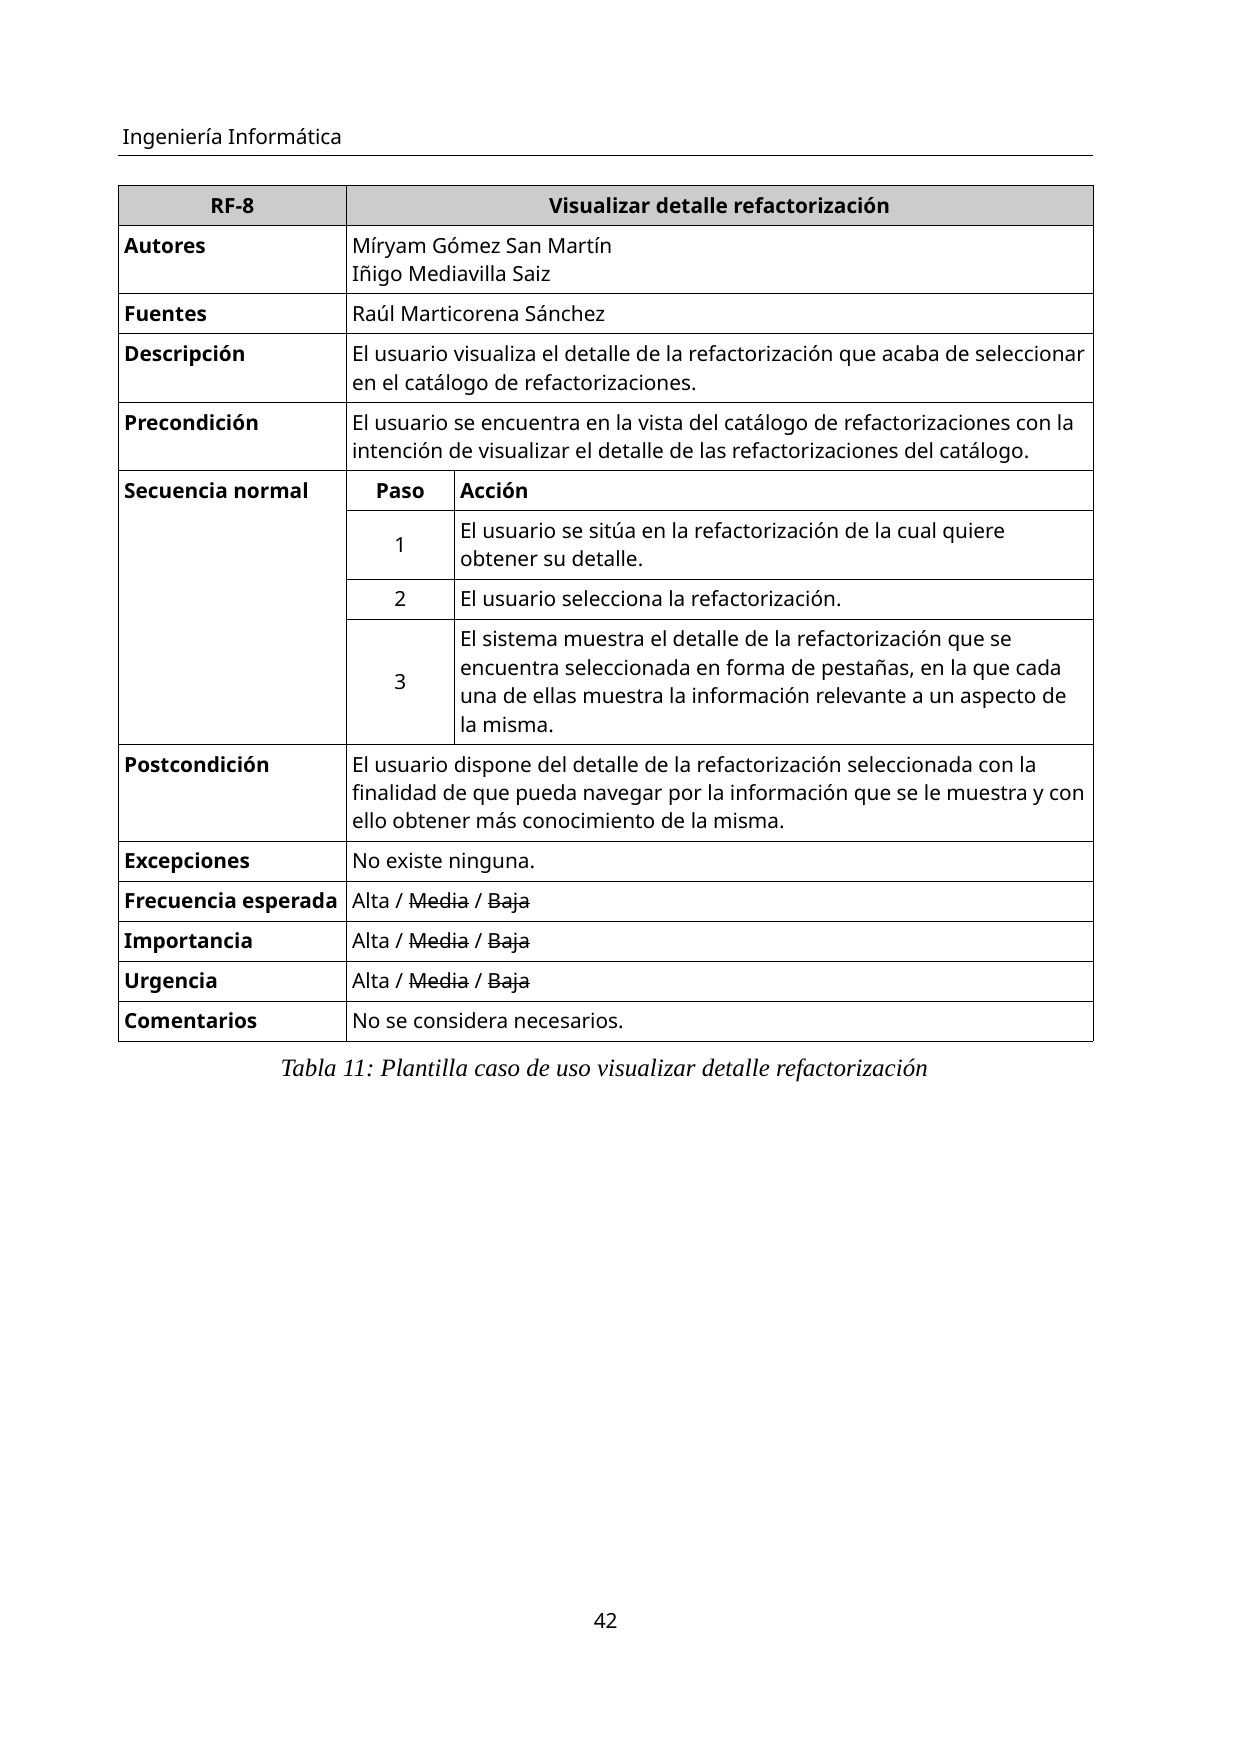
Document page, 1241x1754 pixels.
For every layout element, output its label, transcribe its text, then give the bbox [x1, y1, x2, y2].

table_cell Comentarios [119, 1002, 346, 1041]
table_cell Paso [347, 471, 454, 510]
table_header RF-8 [119, 186, 346, 225]
table_cell El usuario se sitúa en la refactorización de la cual quiere obtener su detalle. [455, 511, 1093, 579]
table_cell El usuario dispone del detalle de la refactorización seleccionada con la finalidad de que pueda navegar por la información que se le muestra y con ello obtener más conocimiento de la misma. [347, 745, 1093, 841]
table_cell Descripción [119, 334, 346, 402]
table_header Visualizar detalle refactorización [347, 186, 1093, 225]
table_cell 3 [347, 620, 454, 744]
table_cell Urgencia [119, 962, 346, 1001]
table_cell El usuario se encuentra en la vista del catálogo de refactorizaciones con la intención de visualizar el detalle de las refactorizaciones del catálogo. [347, 403, 1093, 470]
table_cell 1 [347, 511, 454, 579]
table_cell Acción [455, 471, 1093, 510]
table_cell No existe ninguna. [347, 842, 1093, 881]
table_cell Alta / Media / Baja [347, 962, 1093, 1001]
table_cell Fuentes [119, 294, 346, 333]
table_cell Precondición [119, 403, 346, 470]
table_cell 2 [347, 580, 454, 619]
table_cell Alta / Media / Baja [347, 922, 1093, 961]
table_cell Frecuencia esperada [119, 882, 346, 921]
table_cell No se considera necesarios. [347, 1002, 1093, 1041]
text Tabla 11: Plantilla caso de uso visualizar detalle refactorización [118, 1053, 1093, 1082]
table_cell Excepciones [119, 842, 346, 881]
table_cell Míryam Gómez San Martín Iñigo Mediavilla Saiz [347, 226, 1093, 293]
table_cell Importancia [119, 922, 346, 961]
table_cell Raúl Marticorena Sánchez [347, 294, 1093, 333]
table_cell El usuario selecciona la refactorización. [455, 580, 1093, 619]
table_cell El usuario visualiza el detalle de la refactorización que acaba de seleccionar en el catálogo de refactorizaciones. [347, 334, 1093, 402]
table_cell Autores [119, 226, 346, 293]
table_cell El sistema muestra el detalle de la refactorización que se encuentra seleccionada en forma de pestañas, en la que cada una de ellas muestra la información relevante a un aspecto de la misma. [455, 620, 1093, 744]
table_cell Secuencia normal [119, 471, 346, 744]
table_cell Postcondición [119, 745, 346, 841]
table_cell Alta / Media / Baja [347, 882, 1093, 921]
